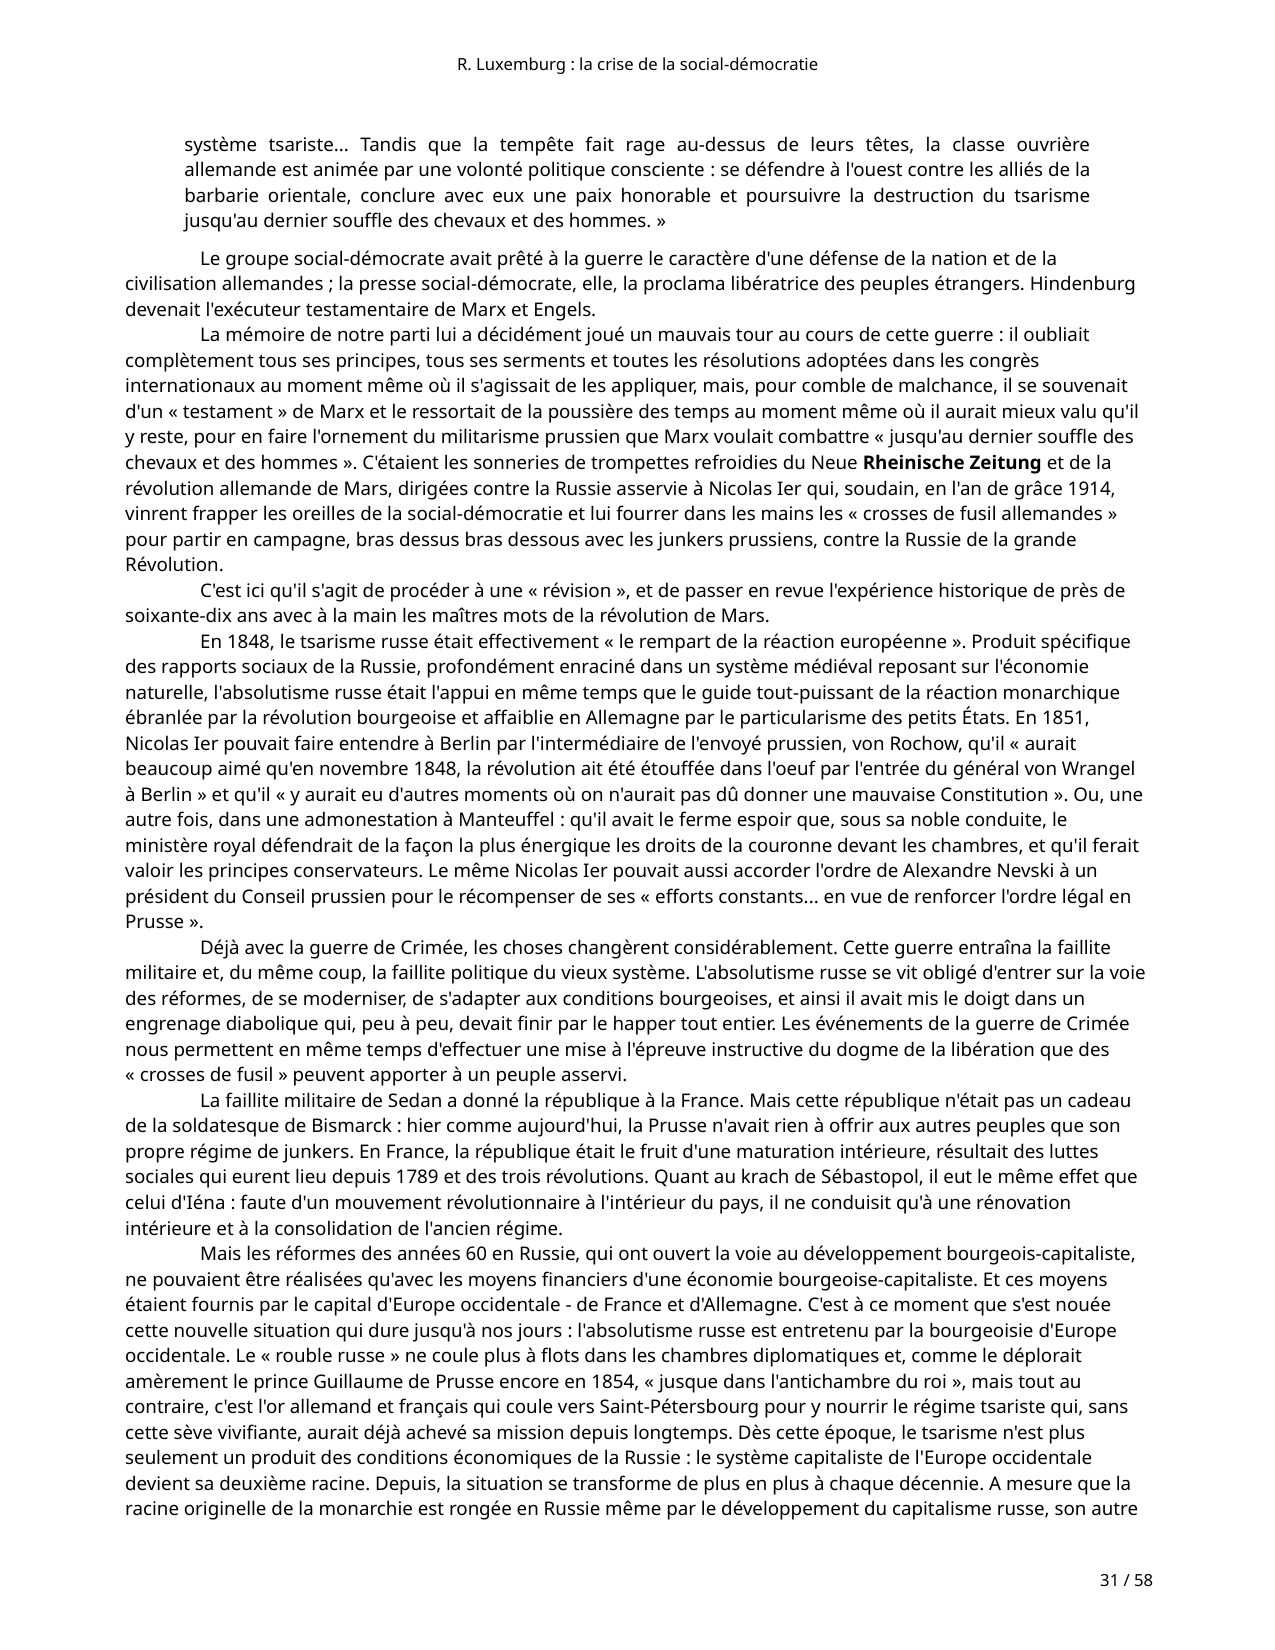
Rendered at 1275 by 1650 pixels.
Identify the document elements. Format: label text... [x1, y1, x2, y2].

text C'est ici qu'il s'agit de procéder à une « révision », et de passer en revue l'expérience historique de près de soixante-dix ans avec à la main les maîtres mots de la révolution de Mars. [125, 577, 1150, 628]
text La mémoire de notre parti lui a décidément joué un mauvais tour au cours de cette guerre : il oubliait complètement tous ses principes, tous ses serments et toutes les résolutions adoptées dans les congrès internationaux au moment même où il s'agissait de les appliquer, mais, pour comble de malchance, il se souvenait d'un « testament » de Marx et le ressortait de la poussière des temps au moment même où il aurait mieux valu qu'il y reste, pour en faire l'ornement du militarisme prussien que Marx voulait combattre « jusqu'au dernier souffle des chevaux et des hommes ». C'étaient les sonneries de trompettes refroidies du Neue Rheinische Zeitung et de la révolution allemande de Mars, dirigées contre la Russie asservie à Nicolas Ier qui, soudain, en l'an de grâce 1914, vinrent frapper les oreilles de la social-démocratie et lui fourrer dans les mains les « crosses de fusil allemandes » pour partir en campagne, bras dessus bras dessous avec les junkers prussiens, contre la Russie de la grande Révolution. [125, 322, 1150, 577]
text La faillite militaire de Sedan a donné la république à la France. Mais cette république n'était pas un cadeau de la soldatesque de Bismarck : hier comme aujourd'hui, la Prusse n'avait rien à offrir aux autres peuples que son propre régime de junkers. En France, la république était le fruit d'une maturation intérieure, résultait des luttes sociales qui eurent lieu depuis 1789 et des trois révolutions. Quant au krach de Sébastopol, il eut le même effet que celui d'Iéna : faute d'un mouvement révolutionnaire à l'intérieur du pays, il ne conduisit qu'à une rénovation intérieure et à la consolidation de l'ancien régime. [125, 1087, 1150, 1240]
text système tsariste... Tandis que la tempête fait rage au-dessus de leurs têtes, la classe ouvrière allemande est animée par une volonté politique consciente : se défendre à l'ouest contre les alliés de la barbarie orientale, conclure avec eux une paix honorable et poursuivre la destruction du tsarisme jusqu'au dernier souffle des chevaux et des hommes. » [184, 131, 1091, 233]
text Le groupe social-démocrate avait prêté à la guerre le caractère d'une défense de la nation et de la civilisation allemandes ; la presse social-démocrate, elle, la proclama libératrice des peuples étrangers. Hindenburg devenait l'exécuteur testamentaire de Marx et Engels. [125, 245, 1150, 322]
text Mais les réformes des années 60 en Russie, qui ont ouvert la voie au développement bourgeois-capitaliste, ne pouvaient être réalisées qu'avec les moyens financiers d'une économie bourgeoise-capitaliste. Et ces moyens étaient fournis par le capital d'Europe occidentale - de France et d'Allemagne. C'est à ce moment que s'est nouée cette nouvelle situation qui dure jusqu'à nos jours : l'absolutisme russe est entretenu par la bourgeoisie d'Europe occidentale. Le « rouble russe » ne coule plus à flots dans les chambres diplomatiques et, comme le déplorait amèrement le prince Guillaume de Prusse encore en 1854, « jusque dans l'antichambre du roi », mais tout au contraire, c'est l'or allemand et français qui coule vers Saint-Pétersbourg pour y nourrir le régime tsariste qui, sans cette sève vivifiante, aurait déjà achevé sa mission depuis longtemps. Dès cette époque, le tsarisme n'est plus seulement un produit des conditions économiques de la Russie : le système capitaliste de l'Europe occidentale devient sa deuxième racine. Depuis, la situation se transforme de plus en plus à chaque décennie. A mesure que la racine originelle de la monarchie est rongée en Russie même par le développement du capitalisme russe, son autre [125, 1240, 1150, 1521]
text Déjà avec la guerre de Crimée, les choses changèrent considérablement. Cette guerre entraîna la faillite militaire et, du même coup, la faillite politique du vieux système. L'absolutisme russe se vit obligé d'entrer sur la voie des réformes, de se moderniser, de s'adapter aux conditions bourgeoises, et ainsi il avait mis le doigt dans un engrenage diabolique qui, peu à peu, devait finir par le happer tout entier. Les événements de la guerre de Crimée nous permettent en même temps d'effectuer une mise à l'épreuve instructive du dogme de la libération que des « crosses de fusil » peuvent apporter à un peuple asservi. [125, 934, 1150, 1087]
text En 1848, le tsarisme russe était effectivement « le rempart de la réaction européenne ». Produit spécifique des rapports sociaux de la Russie, profondément enraciné dans un système médiéval reposant sur l'économie naturelle, l'absolutisme russe était l'appui en même temps que le guide tout-puissant de la réaction monarchique ébranlée par la révolution bourgeoise et affaiblie en Allemagne par le particularisme des petits États. En 1851, Nicolas Ier pouvait faire entendre à Berlin par l'intermédiaire de l'envoyé prussien, von Rochow, qu'il « aurait beaucoup aimé qu'en novembre 1848, la révolution ait été étouffée dans l'oeuf par l'entrée du général von Wrangel à Berlin » et qu'il « y aurait eu d'autres moments où on n'aurait pas dû donner une mauvaise Constitution ». Ou, une autre fois, dans une admonestation à Manteuffel : qu'il avait le ferme espoir que, sous sa noble conduite, le ministère royal défendrait de la façon la plus énergique les droits de la couronne devant les chambres, et qu'il ferait valoir les principes conservateurs. Le même Nicolas Ier pouvait aussi accorder l'ordre de Alexandre Nevski à un président du Conseil prussien pour le récompenser de ses « efforts constants... en vue de renforcer l'ordre légal en Prusse ». [125, 628, 1150, 934]
